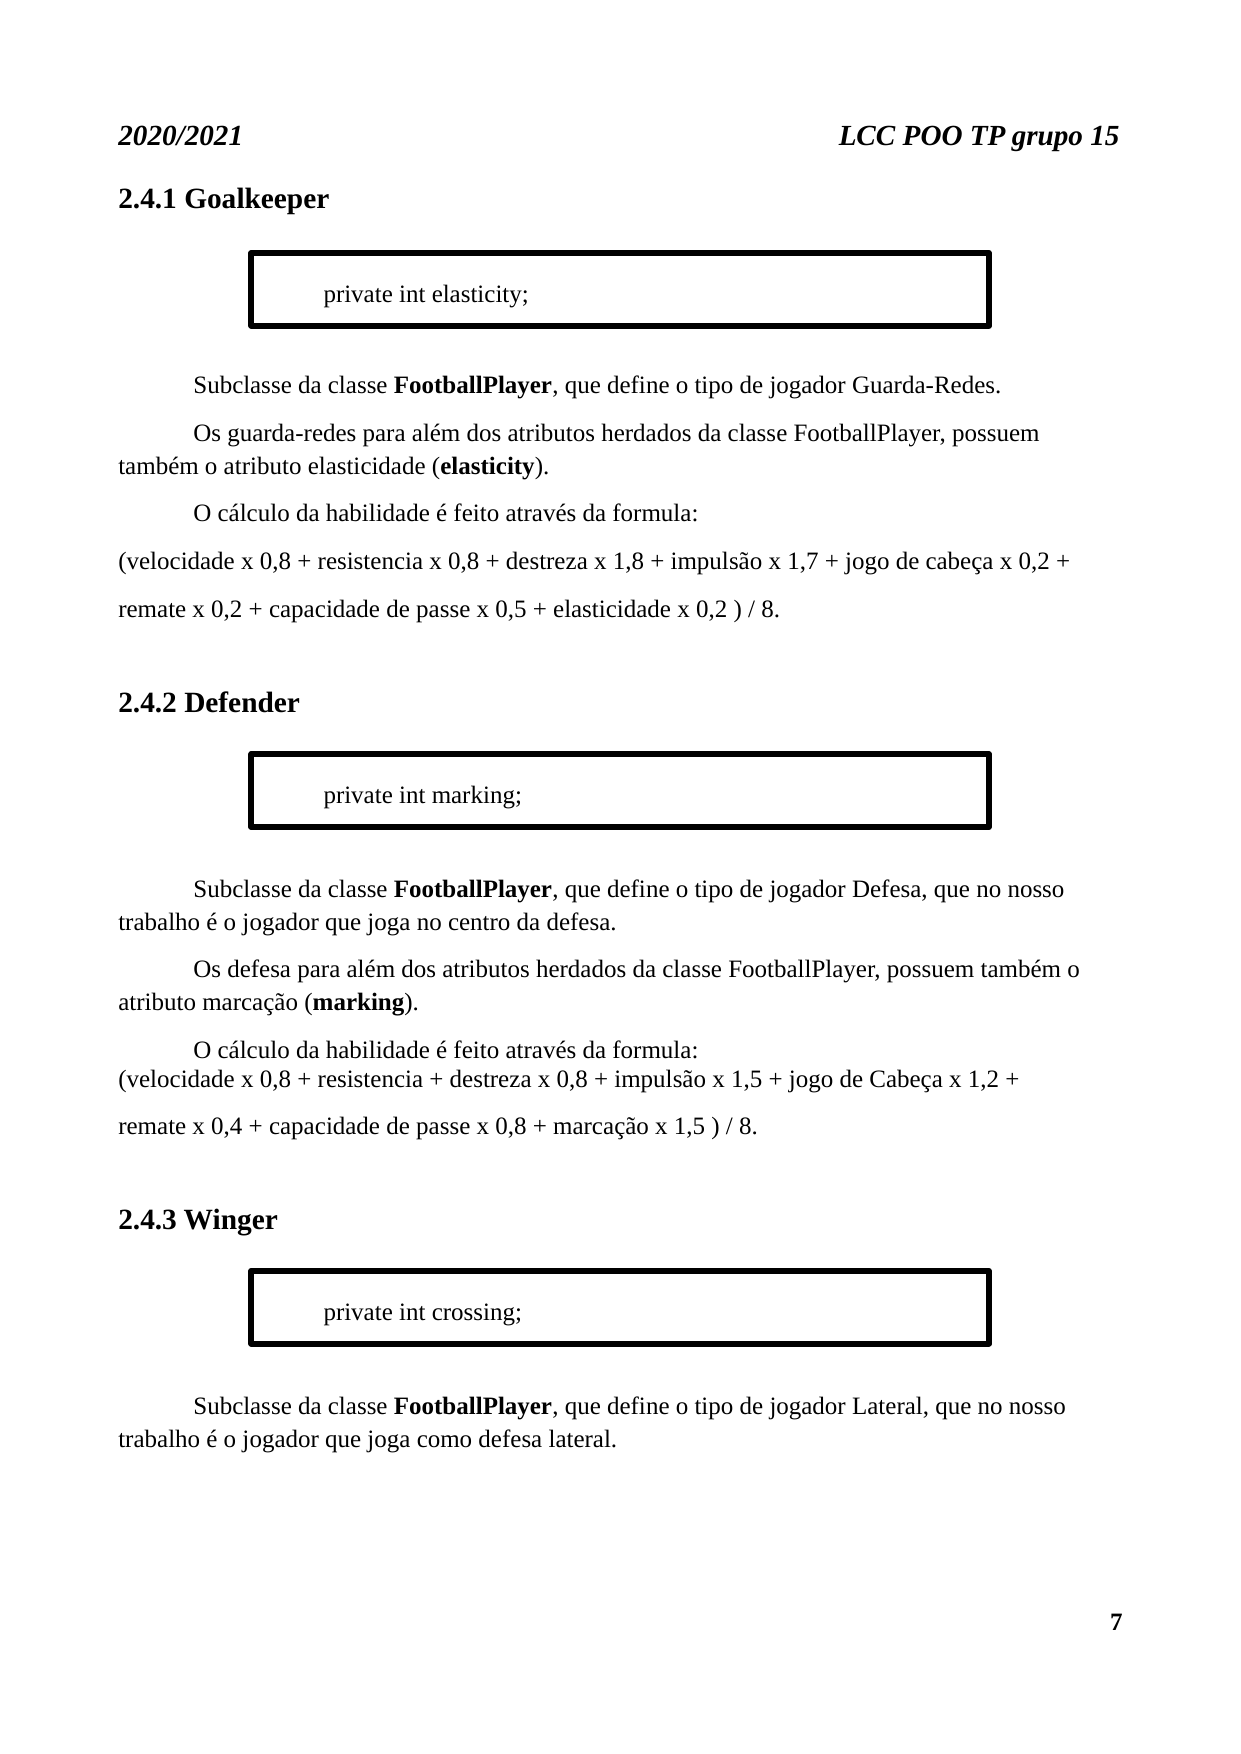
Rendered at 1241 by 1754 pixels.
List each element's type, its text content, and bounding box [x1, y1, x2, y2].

text (velocidade x 0,8 + resistencia + destreza x 0,8 + impulsão x 1,5 + jogo de Cabeça x 1,2 + [118, 1064, 1122, 1092]
subtitle 2.4.2 Defender [118, 684, 1122, 718]
text Subclasse da classe FootballPlayer, que define o tipo de jogador Defesa, que no nosso trabalho é o jogador que joga no centro da defesa. [118, 874, 1122, 935]
text O cálculo da habilidade é feito através da formula: [118, 1035, 1122, 1064]
text (velocidade x 0,8 + resistencia x 0,8 + destreza x 1,8 + impulsão x 1,7 + jogo de cabeça x 0,2 + [118, 546, 1122, 575]
subtitle 2.4.1 Goalkeeper [118, 181, 1122, 215]
subtitle 2.4.3 Winger [118, 1202, 1122, 1236]
text Subclasse da classe FootballPlayer, que define o tipo de jogador Lateral, que no nosso trabalho é o jogador que joga como defesa lateral. [118, 1391, 1122, 1453]
text Os guarda-redes para além dos atributos herdados da classe FootballPlayer, possuem também o atributo elasticidade (elasticity). [118, 418, 1122, 479]
text remate x 0,4 + capacidade de passe x 0,8 + marcação x 1,5 ) / 8. [118, 1111, 1122, 1140]
text Subclasse da classe FootballPlayer, que define o tipo de jogador Guarda-Redes. [118, 370, 1122, 399]
text O cálculo da habilidade é feito através da formula: [118, 498, 1122, 527]
text remate x 0,2 + capacidade de passe x 0,5 + elasticidade x 0,2 ) / 8. [118, 594, 1122, 622]
text Os defesa para além dos atributos herdados da classe FootballPlayer, possuem também o atributo marcação (marking). [118, 954, 1122, 1016]
